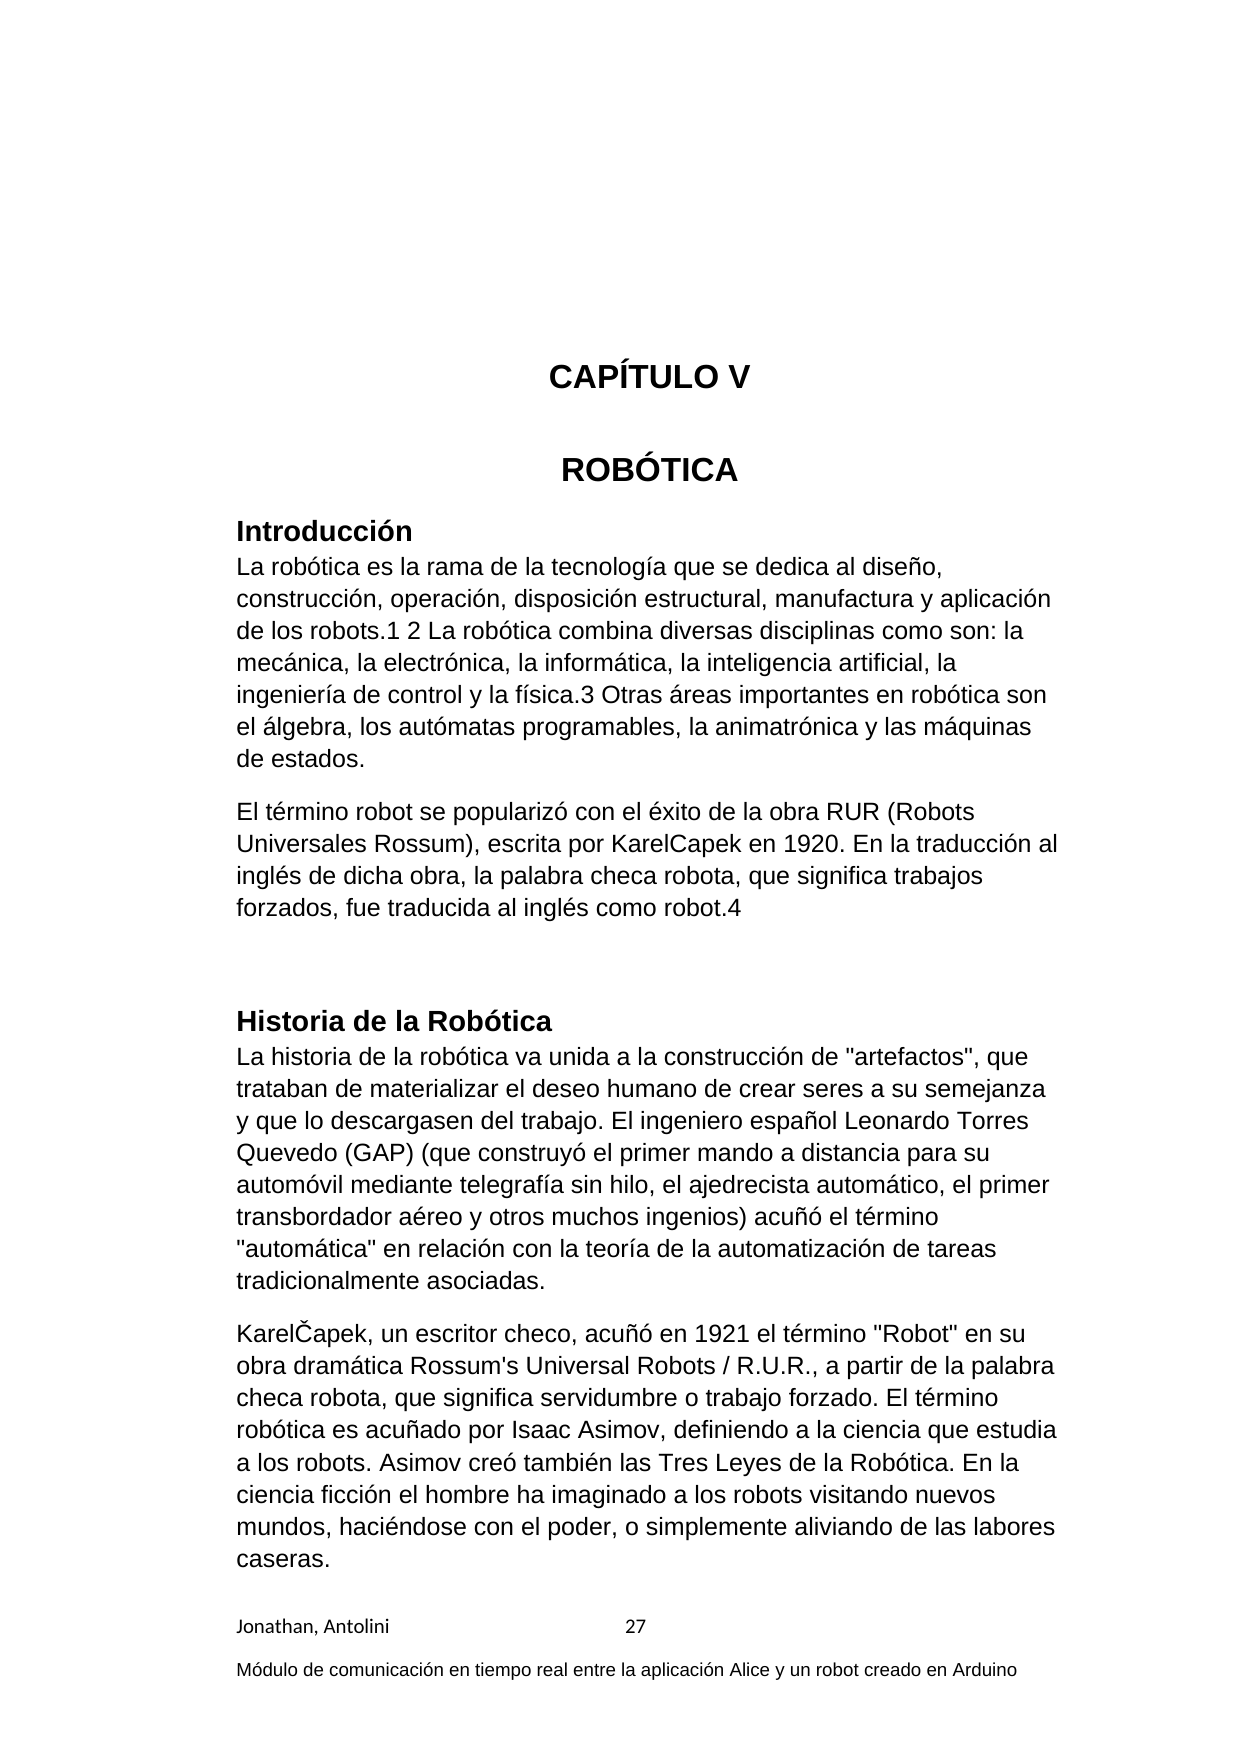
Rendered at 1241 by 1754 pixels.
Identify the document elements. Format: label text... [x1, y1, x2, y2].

subtitle ROBÓTICA [236, 451, 1063, 489]
text KarelČapek, un escritor checo, acuñó en 1921 el término "Robot" en su obra dramática Rossum's Universal Robots / R.U.R., a partir de la palabra checa robota, que significa servidumbre o trabajo forzado. El término robótica es acuñado por Isaac Asimov, definiendo a la ciencia que estudia a los robots. Asimov creó también las Tres Leyes de la Robótica. En la ciencia ficción el hombre ha imaginado a los robots visitando nuevos mundos, haciéndose con el poder, o simplemente aliviando de las labores caseras. [236, 1320, 1063, 1573]
text La robótica es la rama de la tecnología que se dedica al diseño, construcción, operación, disposición estructural, manufactura y aplicación de los robots.1 2 La robótica combina diversas disciplinas como son: la mecánica, la electrónica, la informática, la inteligencia artificial, la ingeniería de control y la física.3 Otras áreas importantes en robótica son el álgebra, los autómatas programables, la animatrónica y las máquinas de estados. [236, 552, 1063, 773]
subtitle CAPÍTULO V [236, 358, 1063, 396]
text El término robot se popularizó con el éxito de la obra RUR (Robots Universales Rossum), escrita por KarelCapek en 1920. En la traducción al inglés de dicha obra, la palabra checa robota, que significa trabajos forzados, fue traducida al inglés como robot.4 [236, 798, 1063, 922]
subtitle Introducción [236, 515, 1063, 548]
text La historia de la robótica va unida a la construcción de "artefactos", que trataban de materializar el deseo humano de crear seres a su semejanza y que lo descargasen del trabajo. El ingeniero español Leonardo Torres Quevedo (GAP) (que construyó el primer mando a distancia para su automóvil mediante telegrafía sin hilo, el ajedrecista automático, el primer transbordador aéreo y otros muchos ingenios) acuñó el término "automática" en relación con la teoría de la automatización de tareas tradicionalmente asociadas. [236, 1043, 1063, 1295]
subtitle Historia de la Robótica [236, 1005, 1063, 1038]
